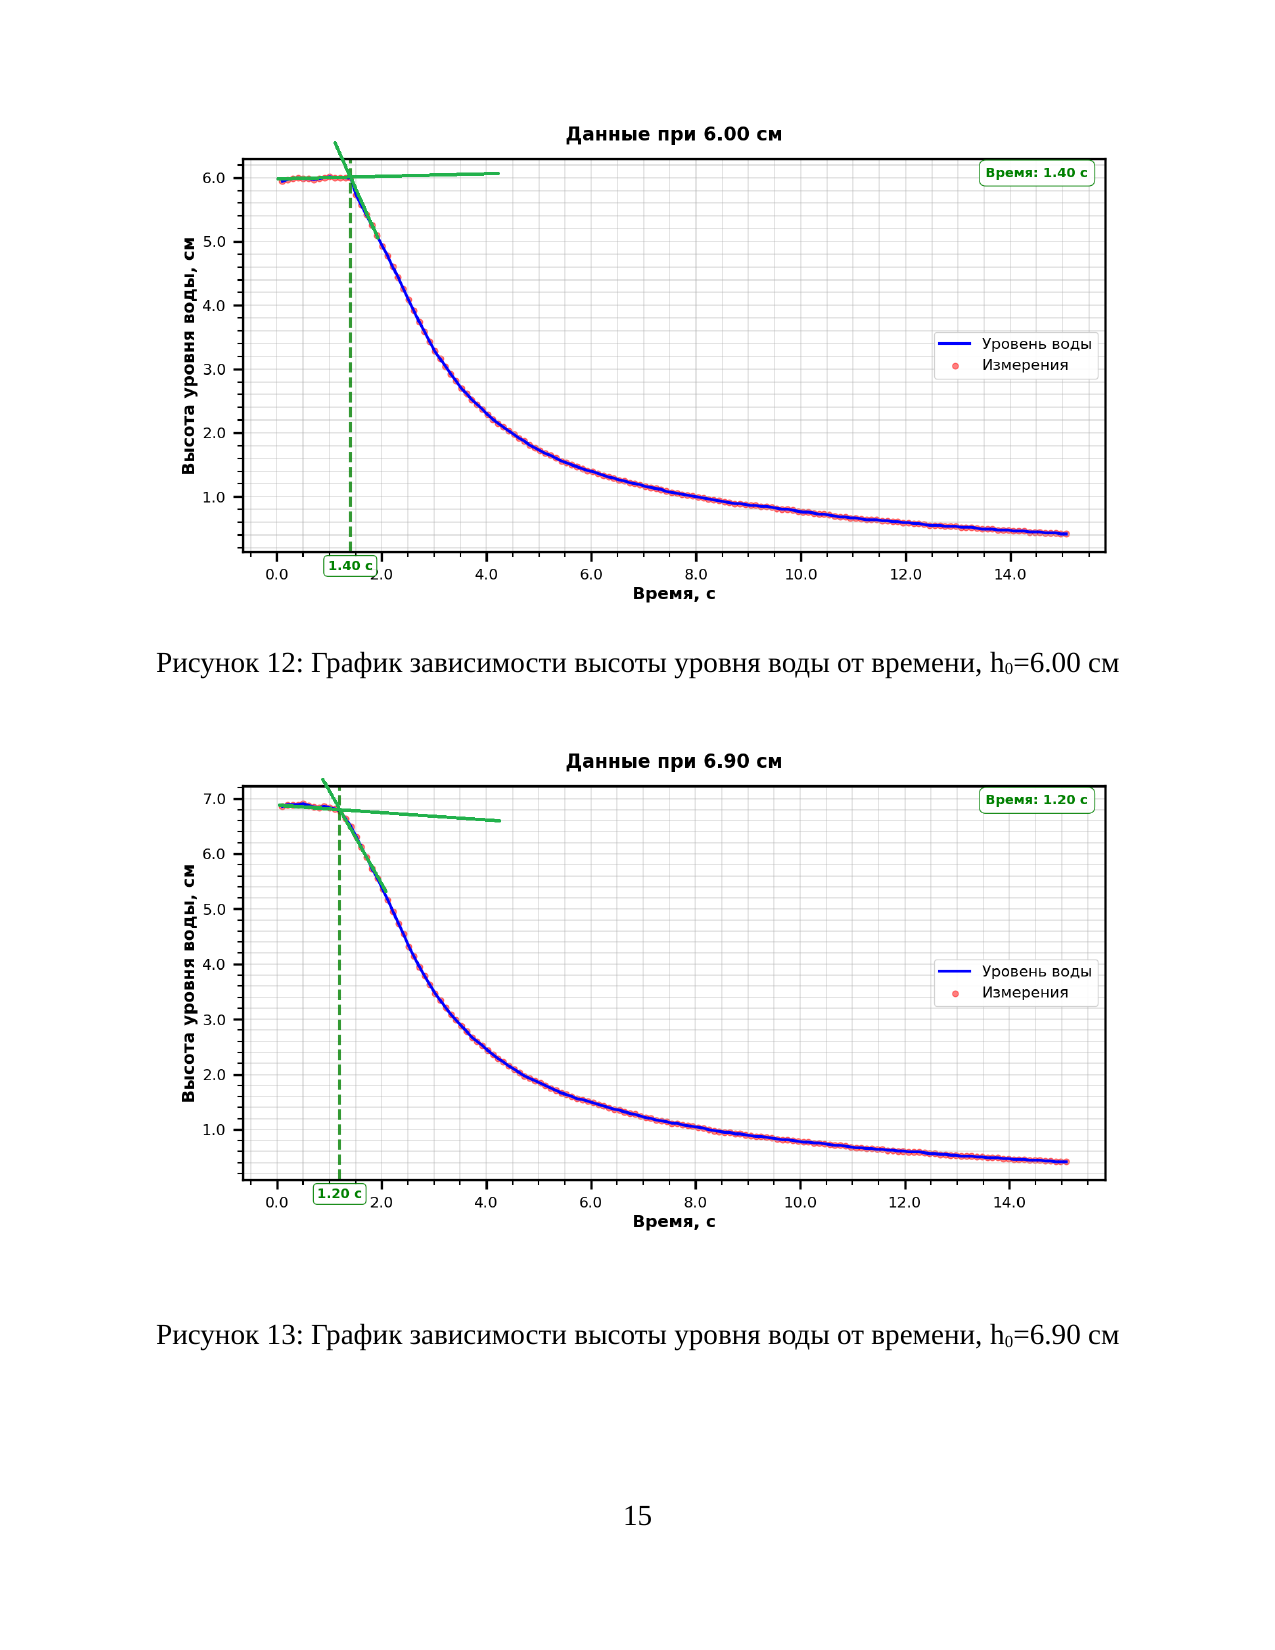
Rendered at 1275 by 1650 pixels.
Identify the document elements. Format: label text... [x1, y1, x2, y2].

text Рисунок 13: График зависимости высоты уровня воды от времени, h0=6.90 см [118, 1256, 1157, 1401]
picture [118, 745, 1157, 1256]
text Рисунок 12: График зависимости высоты уровня воды от времени, h0=6.00 см [118, 628, 1157, 728]
picture [118, 118, 1157, 628]
